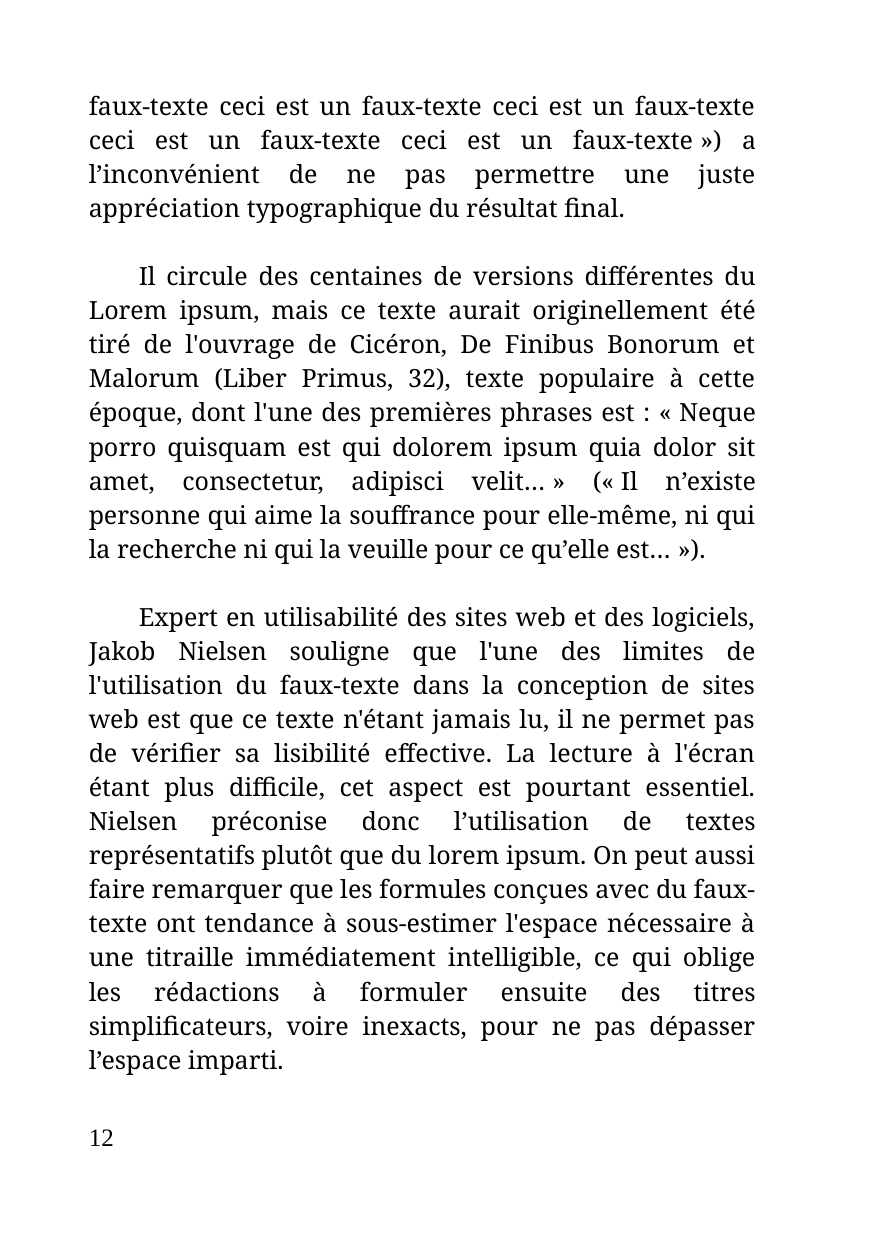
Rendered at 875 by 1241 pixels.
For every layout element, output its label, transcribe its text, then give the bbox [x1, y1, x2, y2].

text faux-texte ceci est un faux-texte ceci est un faux-texte ceci est un faux-texte ceci est un faux-texte ») a l’inconvénient de ne pas permettre une juste appréciation typographique du résultat final. [88, 88, 756, 225]
text Expert en utilisabilité des sites web et des logiciels, Jakob Nielsen souligne que l'une des limites de l'utilisation du faux-texte dans la conception de sites web est que ce texte n'étant jamais lu, il ne permet pas de vérifier sa lisibilité effective. La lecture à l'écran étant plus difficile, cet aspect est pourtant essentiel. Nielsen préconise donc l’utilisation de textes représentatifs plutôt que du lorem ipsum. On peut aussi faire remarquer que les formules conçues avec du faux-texte ont tendance à sous-estimer l'espace nécessaire à une titraille immédiatement intelligible, ce qui oblige les rédactions à formuler ensuite des titres simplificateurs, voire inexacts, pour ne pas dépasser l’espace imparti. [88, 599, 756, 1076]
text Il circule des centaines de versions différentes du Lorem ipsum, mais ce texte aurait originellement été tiré de l'ouvrage de Cicéron, De Finibus Bonorum et Malorum (Liber Primus, 32), texte populaire à cette époque, dont l'une des premières phrases est : « Neque porro quisquam est qui dolorem ipsum quia dolor sit amet, consectetur, adipisci velit… » (« Il n’existe personne qui aime la souffrance pour elle-même, ni qui la recherche ni qui la veuille pour ce qu’elle est… »). [88, 259, 756, 565]
